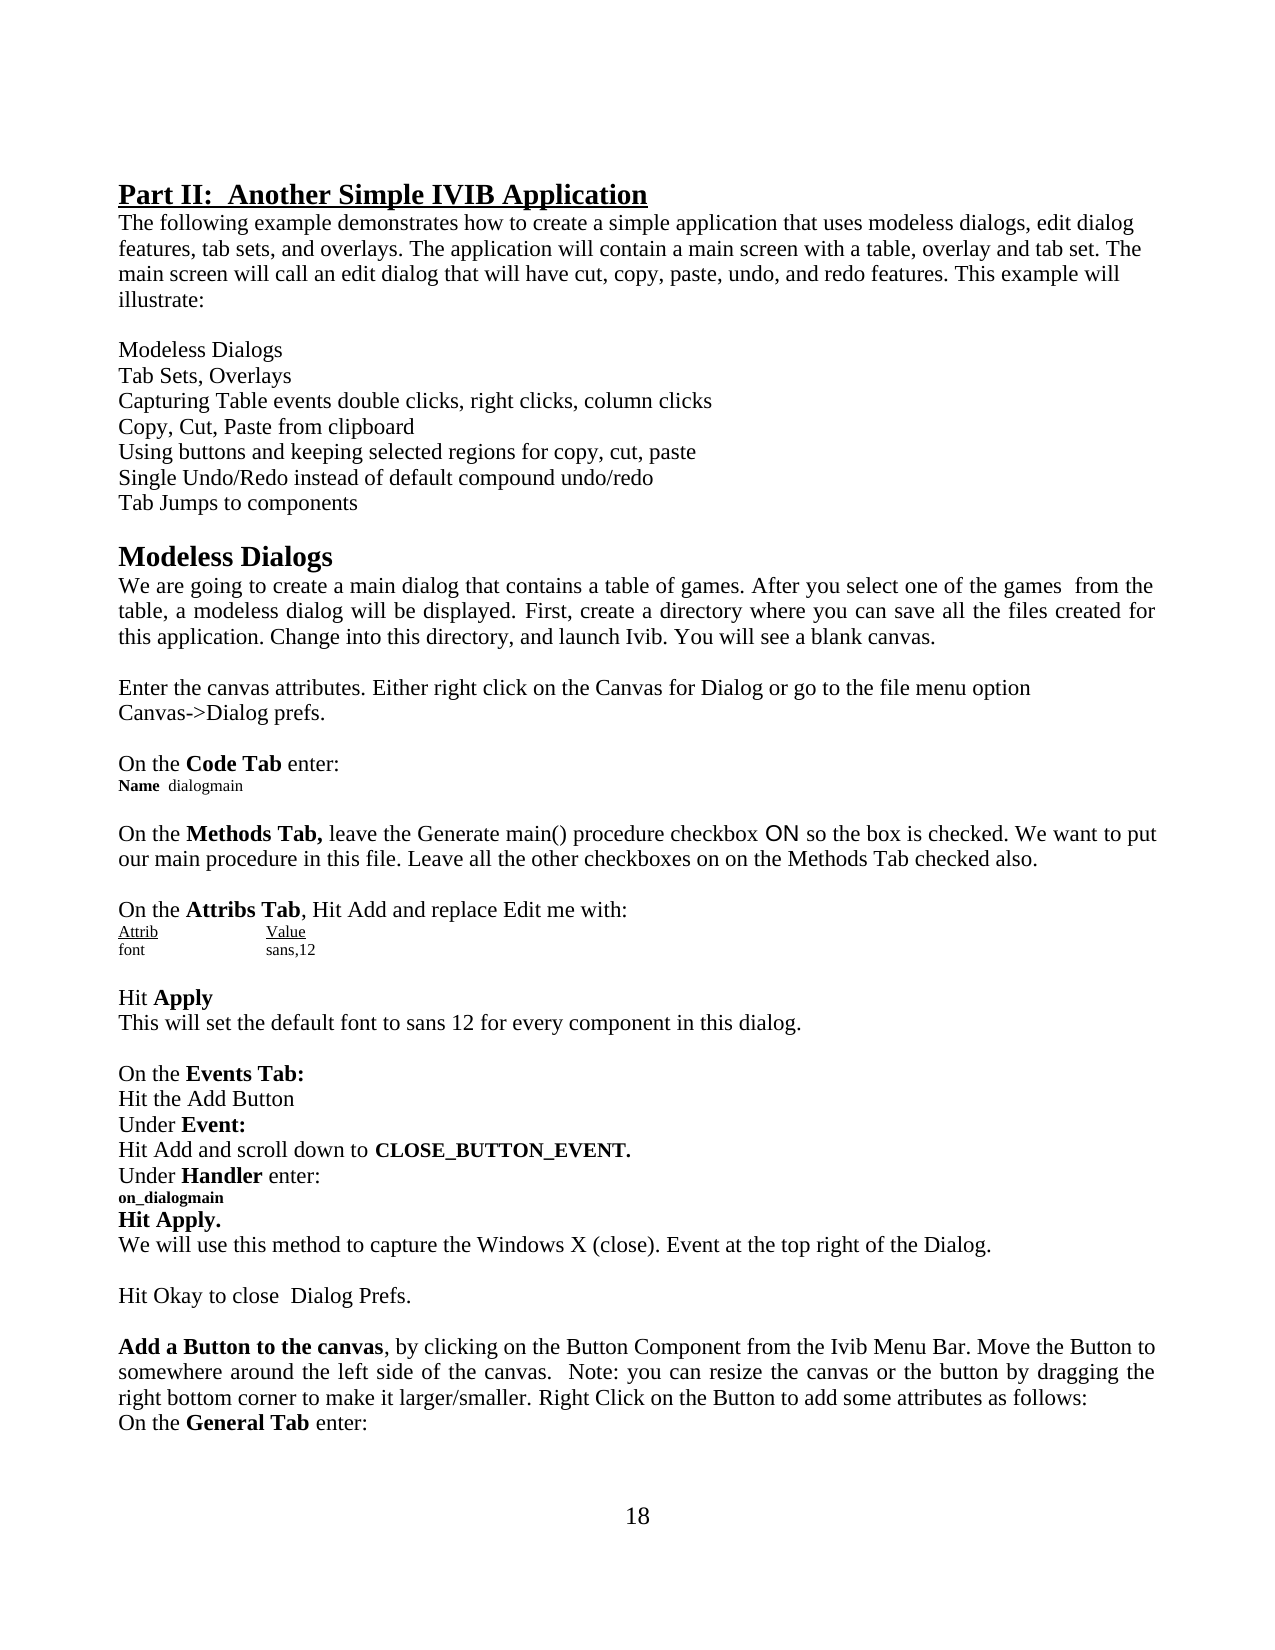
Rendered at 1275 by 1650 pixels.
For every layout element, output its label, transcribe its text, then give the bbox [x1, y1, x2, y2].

text on_dialogmain [118, 1188, 1157, 1207]
text On the Events Tab: [118, 1061, 1157, 1086]
text Using buttons and keeping selected regions for copy, cut, paste [118, 439, 1157, 464]
text Part II: Another Simple IVIB Application [118, 178, 1157, 210]
text Single Undo/Redo instead of default compound undo/redo [118, 464, 1157, 490]
text On the Attribs Tab, Hit Add and replace Edit me with: [118, 897, 1157, 922]
text We will use this method to capture the Windows X (close). Event at the top right of the Dialog. [118, 1232, 1157, 1257]
text Hit Apply. [118, 1207, 1157, 1232]
text Attrib Value [118, 922, 1157, 941]
text font sans,12 [118, 941, 1157, 959]
text Add a Button to the canvas, by clicking on the Button Component from the Ivib Menu Bar. Move the Button to somewhere around the left side of the canvas. Note: you can resize the canvas or the button by dragging the right bottom corner to make it larger/smaller. Right Click on the Button to add some attributes as follows: [118, 1334, 1157, 1410]
text Hit Add and scroll down to CLOSE_BUTTON_EVENT. [118, 1137, 1157, 1163]
text Canvas->Dialog prefs. [118, 700, 1157, 726]
text Capturing Table events double clicks, right clicks, column clicks [118, 388, 1157, 414]
text Under Handler enter: [118, 1163, 1157, 1188]
text The following example demonstrates how to create a simple application that uses modeless dialogs, edit dialog features, tab sets, and overlays. The application will contain a main screen with a table, overlay and tab set. The main screen will call an edit dialog that will have cut, copy, paste, undo, and redo features. This example will illustrate: [118, 210, 1157, 312]
text On the Code Tab enter: [118, 751, 1157, 776]
text This will set the default font to sans 12 for every component in this dialog. [118, 1010, 1157, 1035]
text Name dialogmain [118, 776, 1157, 795]
text Enter the canvas attributes. Either right click on the Canvas for Dialog or go to the file menu option [118, 675, 1157, 700]
text We are going to create a main dialog that contains a table of games. After you select one of the games from the table, a modeless dialog will be displayed. First, create a directory where you can save all the files created for this application. Change into this directory, and launch Ivib. You will see a blank canvas. [118, 573, 1157, 649]
text Modeless Dialogs [118, 541, 1157, 573]
text Copy, Cut, Paste from clipboard [118, 414, 1157, 439]
text Modeless Dialogs [118, 337, 1157, 363]
text Tab Jumps to components [118, 490, 1157, 515]
text On the Methods Tab, leave the Generate main() procedure checkbox ON so the box is checked. We want to put our main procedure in this file. Leave all the other checkboxes on on the Methods Tab checked also. [118, 820, 1157, 871]
text Hit the Add Button [118, 1086, 1157, 1112]
text Under Event: [118, 1112, 1157, 1137]
text On the General Tab enter: [118, 1410, 1157, 1435]
text Hit Okay to close Dialog Prefs. [118, 1283, 1157, 1308]
text Hit Apply [118, 984, 1157, 1010]
text Tab Sets, Overlays [118, 363, 1157, 388]
